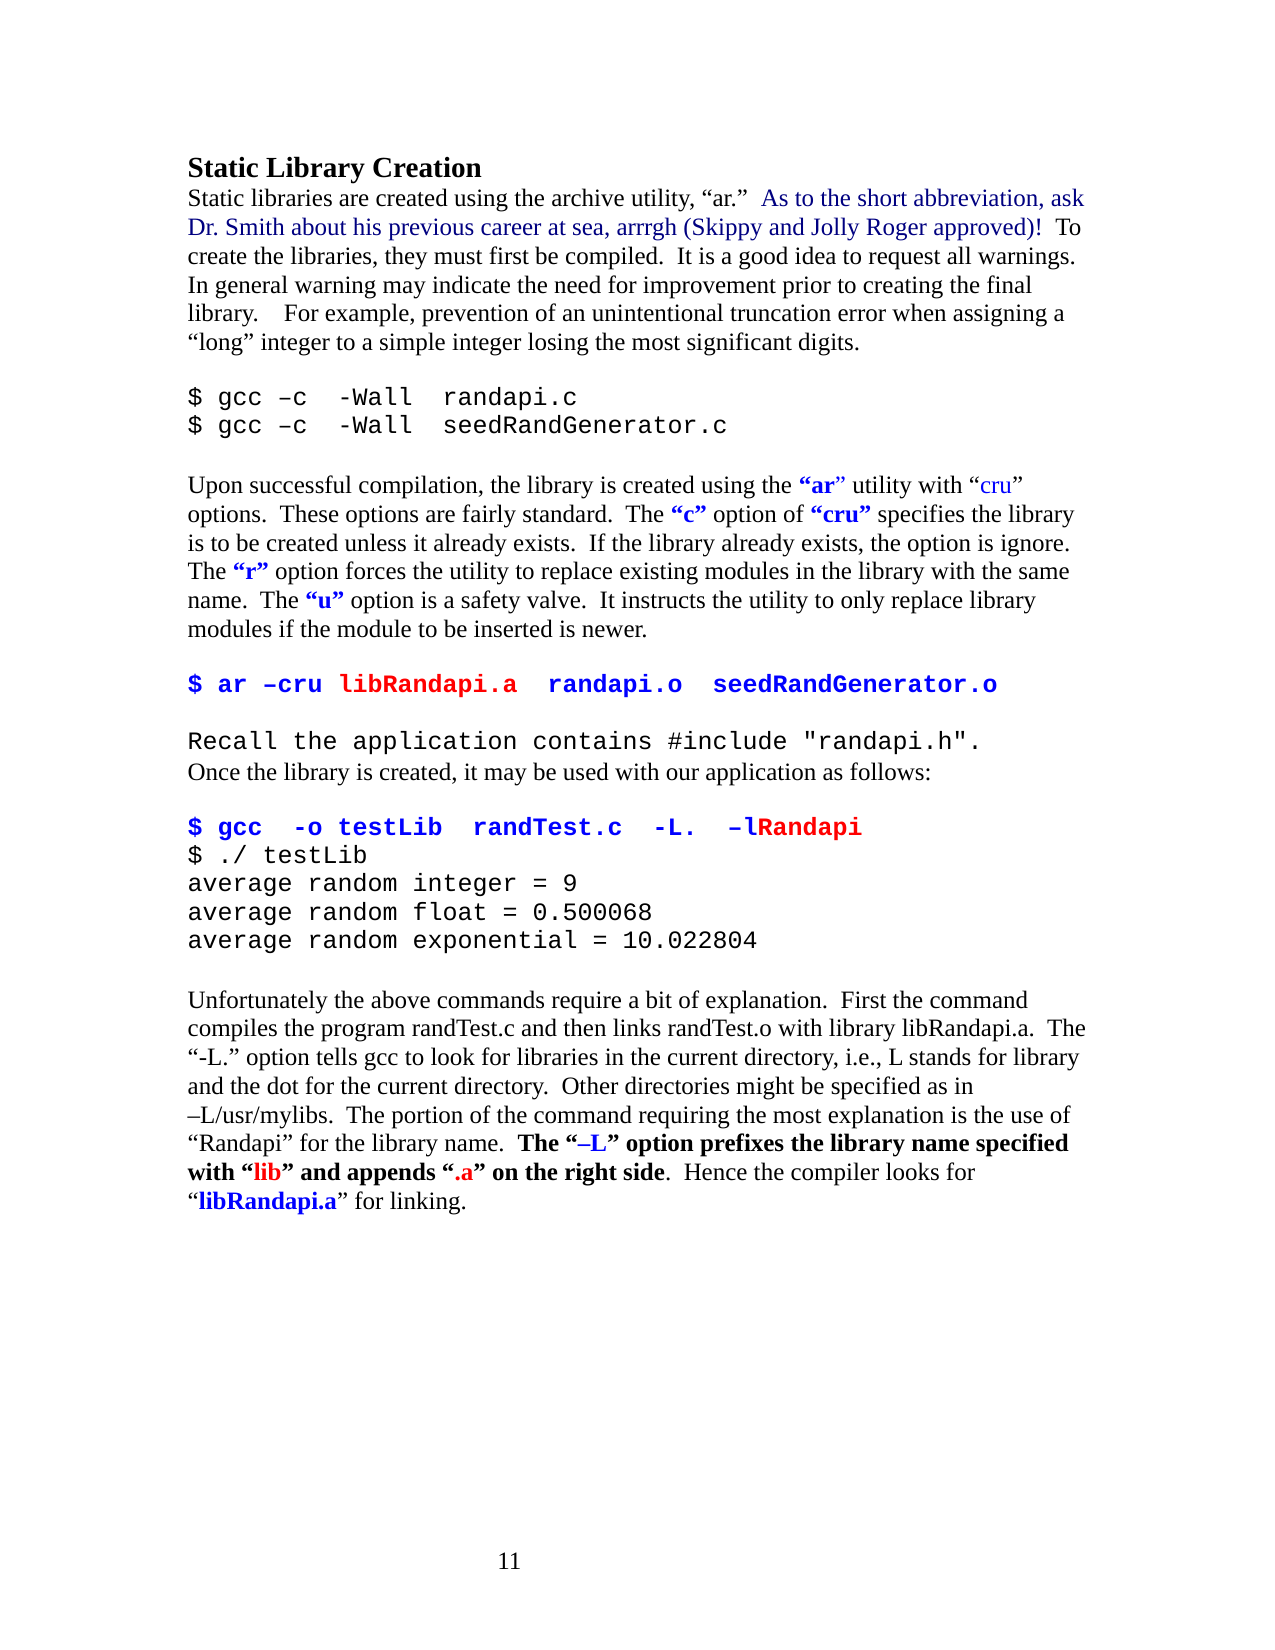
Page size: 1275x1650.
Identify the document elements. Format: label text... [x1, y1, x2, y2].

text Static libraries are created using the archive utility, “ar.” As to the short abbreviation, ask Dr. Smith about his previous career at sea, arrrgh (Skippy and Jolly Roger approved)! To create the libraries, they must first be compiled. It is a good idea to request all warnings. In general warning may indicate the need for improvement prior to creating the final library. For example, prevention of an unintentional truncation error when assigning a “long” integer to a simple integer losing the most significant digits. [187, 183, 1087, 356]
text Recall the application contains #include "randapi.h". [187, 728, 1087, 757]
text average random integer = 9 [187, 871, 1087, 899]
text Static Library Creation [187, 150, 1087, 183]
text Once the library is created, it may be used with our application as follows: [187, 757, 1087, 786]
text average random exponential = 10.022804 [187, 928, 1087, 956]
text Upon successful compilation, the library is created using the “ar” utility with “cru” options. These options are fairly standard. The “c” option of “cru” specifies the library is to be created unless it already exists. If the library already exists, the option is ignore. The “r” option forces the utility to replace existing modules in the library with the same name. The “u” option is a safety valve. It instructs the utility to only replace library modules if the module to be inserted is newer. [187, 470, 1087, 643]
text $ ./ testLib [187, 843, 1087, 871]
text Unfortunately the above commands require a bit of explanation. First the command compiles the program randTest.c and then links randTest.o with library libRandapi.a. The “-L.” option tells gcc to look for libraries in the current directory, i.e., L stands for library and the dot for the current directory. Other directories might be specified as in –L/usr/mylibs. The portion of the command requiring the most explanation is the use of “Randapi” for the library name. The “–L” option prefixes the library name specified with “lib” and appends “.a” on the right side. Hence the compiler looks for “libRandapi.a” for linking. [187, 985, 1087, 1215]
text average random float = 0.500068 [187, 899, 1087, 928]
text $ gcc –c -Wall seedRandGenerator.c [187, 413, 1087, 441]
text $ ar –cru libRandapi.a randapi.o seedRandGenerator.o [187, 671, 1087, 700]
text $ gcc -o testLib randTest.c -L. –lRandapi [187, 814, 1087, 843]
text $ gcc –c -Wall randapi.c [187, 385, 1087, 413]
